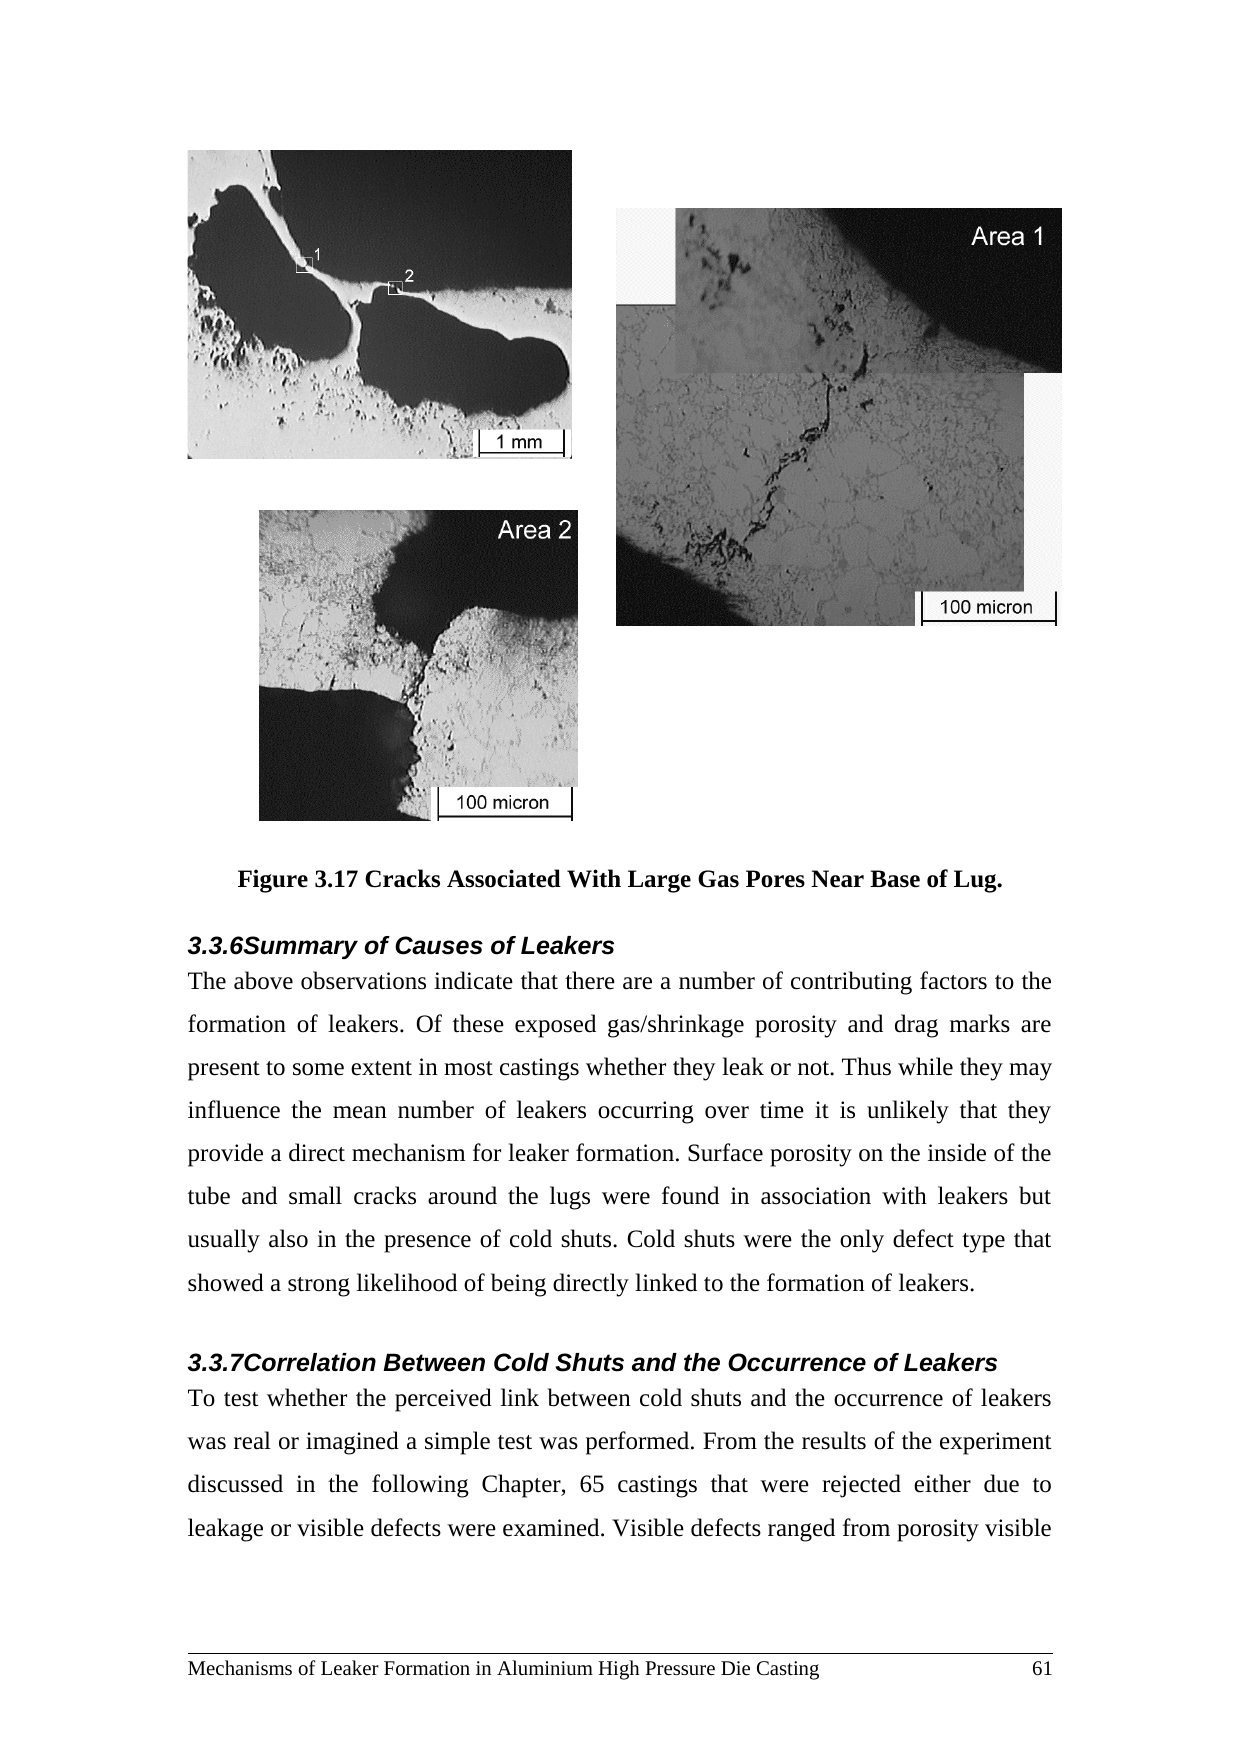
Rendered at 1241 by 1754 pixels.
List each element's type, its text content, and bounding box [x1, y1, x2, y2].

text To test whether the perceived link between cold shuts and the occurrence of leakers was real or imagined a simple test was performed. From the results of the experiment discussed in the following Chapter, 65 castings that were rejected either due to leakage or visible defects were examined. Visible defects ranged from porosity visible [187, 1383, 1053, 1541]
picture [187, 150, 1066, 826]
text Figure 3.17 Cracks Associated With Large Gas Pores Near Base of Lug. [187, 864, 1053, 893]
subtitle Correlation Between Cold Shuts and the Occurrence of Leakers [187, 1348, 1053, 1377]
subtitle Summary of Causes of Leakers [187, 931, 1053, 959]
text The above observations indicate that there are a number of contributing factors to the formation of leakers. Of these exposed gas/shrinkage porosity and drag marks are present to some extent in most castings whether they leak or not. Thus while they may influence the mean number of leakers occurring over time it is unlikely that they provide a direct mechanism for leaker formation. Surface porosity on the inside of the tube and small cracks around the lugs were found in association with leakers but usually also in the presence of cold shuts. Cold shuts were the only defect type that showed a strong likelihood of being directly linked to the formation of leakers. [187, 966, 1053, 1296]
